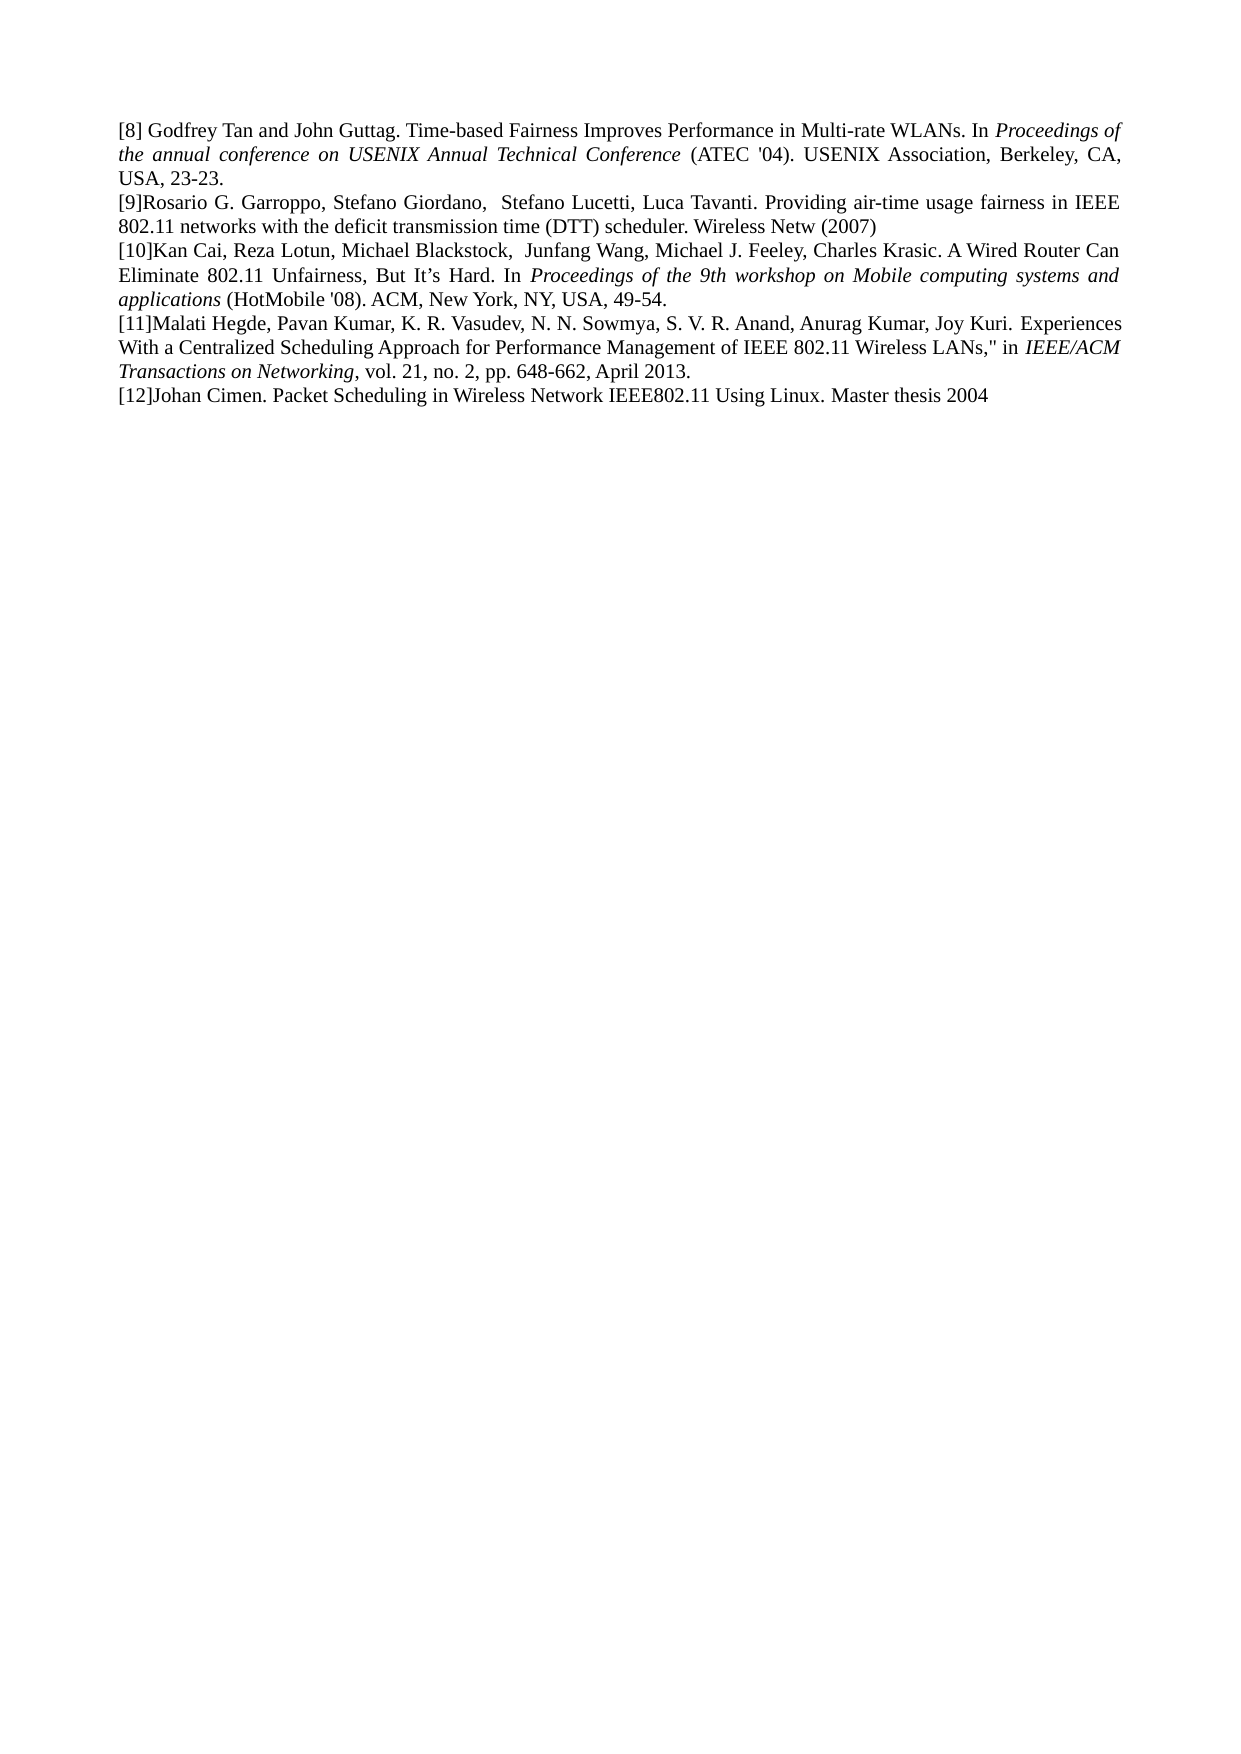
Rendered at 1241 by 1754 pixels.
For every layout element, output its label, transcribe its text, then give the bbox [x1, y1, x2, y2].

text [12]Johan Cimen. Packet Scheduling in Wireless Network IEEE802.11 Using Linux. Master thesis 2004 [118, 383, 1122, 407]
text [10]Kan Cai, Reza Lotun, Michael Blackstock, Junfang Wang, Michael J. Feeley, Charles Krasic. A Wired Router Can Eliminate 802.11 Unfairness, But It’s Hard. In Proceedings of the 9th workshop on Mobile computing systems and applications (HotMobile '08). ACM, New York, NY, USA, 49-54. [118, 238, 1122, 311]
text [11]Malati Hegde, Pavan Kumar, K. R. Vasudev, N. N. Sowmya, S. V. R. Anand, Anurag Kumar, Joy Kuri. Experiences With a Centralized Scheduling Approach for Performance Management of IEEE 802.11 Wireless LANs," in IEEE/ACM Transactions on Networking, vol. 21, no. 2, pp. 648-662, April 2013. [118, 311, 1122, 383]
text [8] Godfrey Tan and John Guttag. Time-based Fairness Improves Performance in Multi-rate WLANs. In Proceedings of the annual conference on USENIX Annual Technical Conference (ATEC '04). USENIX Association, Berkeley, CA, USA, 23-23. [118, 118, 1122, 190]
text [9]Rosario G. Garroppo, Stefano Giordano, Stefano Lucetti, Luca Tavanti. Providing air-time usage fairness in IEEE 802.11 networks with the deficit transmission time (DTT) scheduler. Wireless Netw (2007) [118, 190, 1122, 238]
